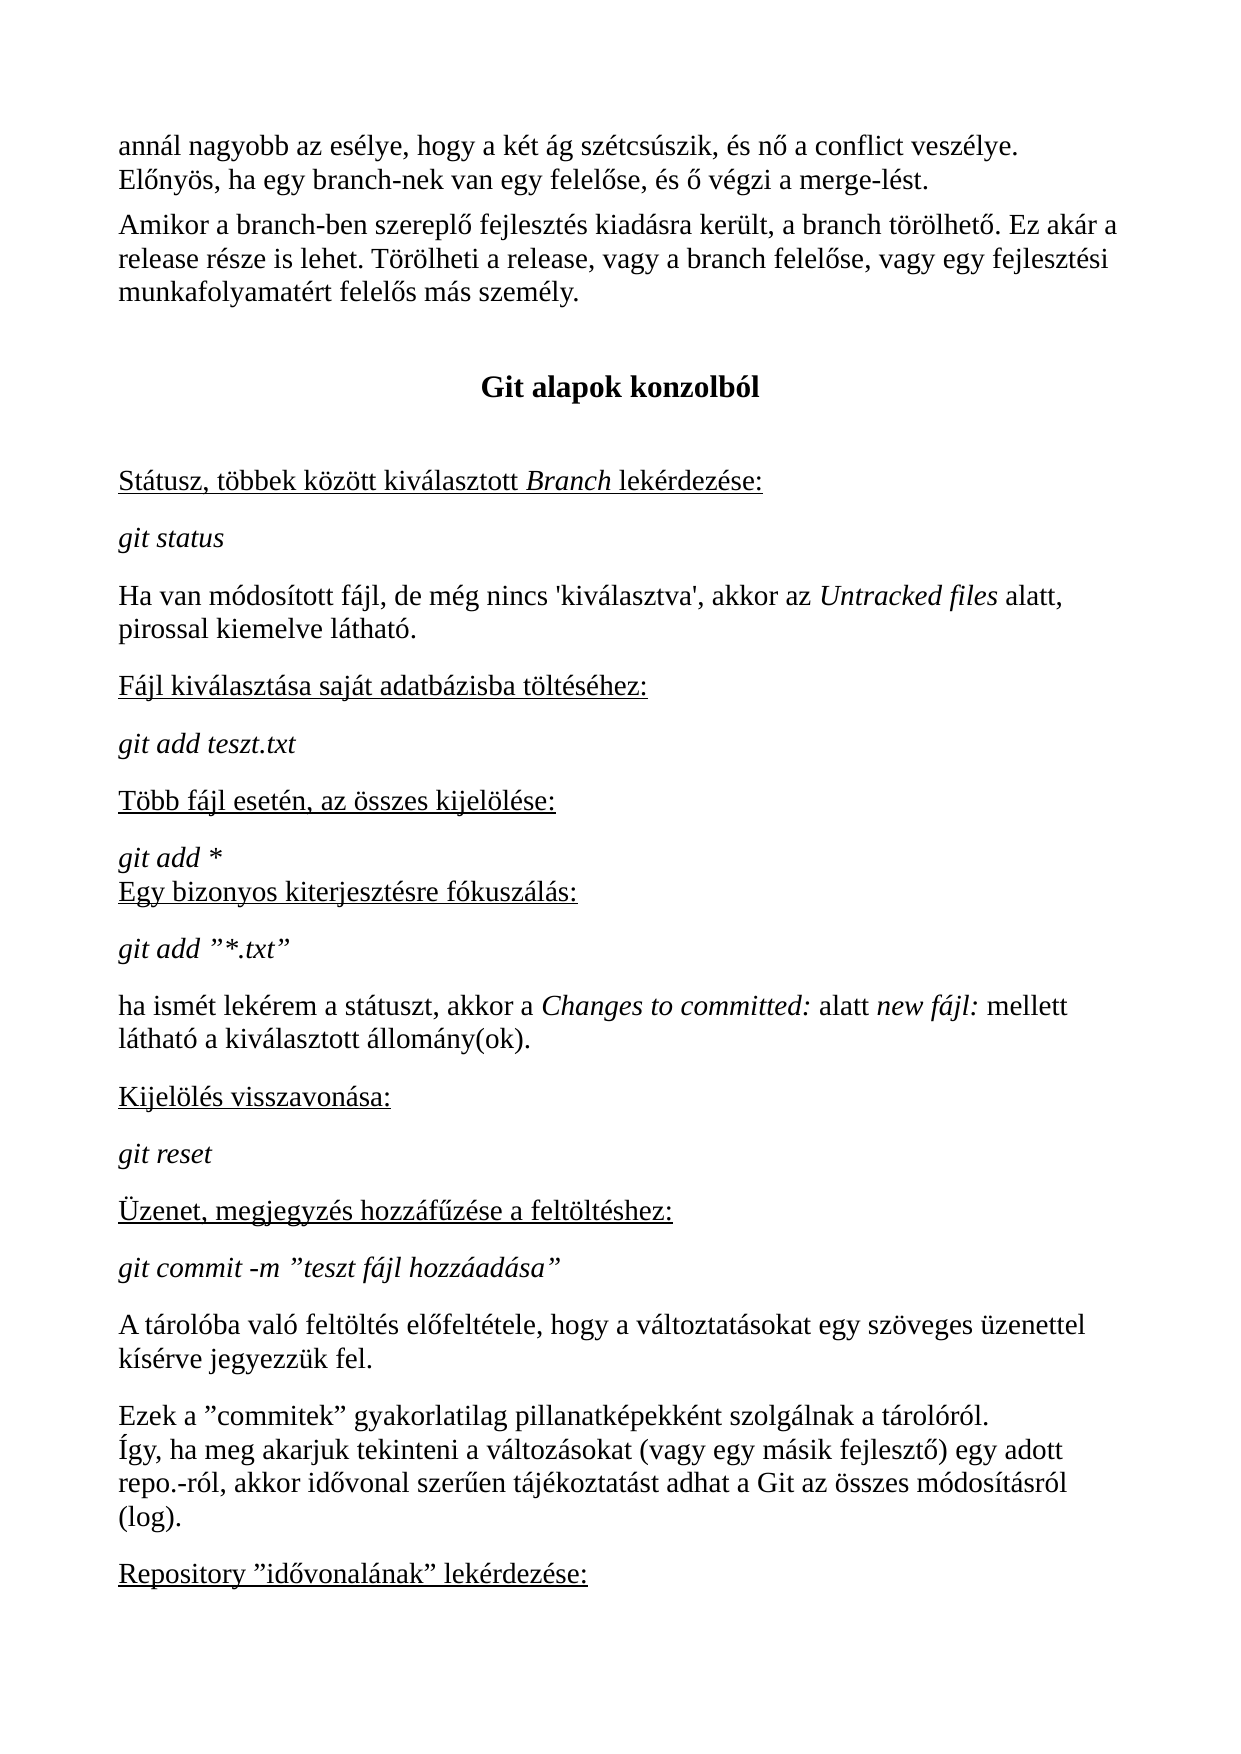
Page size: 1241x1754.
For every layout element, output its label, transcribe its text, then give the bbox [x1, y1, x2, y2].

text Fájl kiválasztása saját adatbázisba töltéséhez: [118, 668, 1122, 702]
text Üzenet, megjegyzés hozzáfűzése a feltöltéshez: [118, 1193, 1122, 1227]
text Kijelölés visszavonása: [118, 1079, 1122, 1112]
text git commit -m ”teszt fájl hozzáadása” [118, 1250, 1122, 1284]
text git add teszt.txt [118, 726, 1122, 759]
text Amikor a branch-ben szereplő fejlesztés kiadásra került, a branch törölhető. Ez akár a release része is lehet. Törölheti a release, vagy a branch felelőse, vagy egy fejlesztési munkafolyamatért felelős más személy. [118, 207, 1122, 308]
text ha ismét lekérem a státuszt, akkor a Changes to committed: alatt new fájl: mellett látható a kiválasztott állomány(ok). [118, 988, 1122, 1055]
text Repository ”idővonalának” lekérdezése: [118, 1556, 1122, 1589]
text git add * Egy bizonyos kiterjesztésre fókuszálás: [118, 840, 1122, 907]
text annál nagyobb az esélye, hogy a két ág szétcsúszik, és nő a conflict veszélye. Előnyös, ha egy branch-nek van egy felelőse, és ő végzi a merge-lést. [118, 128, 1122, 196]
text Git alapok konzolból [118, 368, 1122, 404]
text A tárolóba való feltöltés előfeltétele, hogy a változtatásokat egy szöveges üzenettel kísérve jegyezzük fel. [118, 1307, 1122, 1374]
text git status [118, 521, 1122, 554]
text Ezek a ”commitek” gyakorlatilag pillanatképekként szolgálnak a tárolóról. Így, ha meg akarjuk tekinteni a változásokat (vagy egy másik fejlesztő) egy adott repo.-ról, akkor idővonal szerűen tájékoztatást adhat a Git az összes módosításról (log). [118, 1398, 1122, 1532]
text Ha van módosított fájl, de még nincs 'kiválasztva', akkor az Untracked files alatt, pirossal kiemelve látható. [118, 578, 1122, 645]
text Státusz, többek között kiválasztott Branch lekérdezése: [118, 463, 1122, 497]
text git reset [118, 1136, 1122, 1169]
text git add ”*.txt” [118, 931, 1122, 964]
text Több fájl esetén, az összes kijelölése: [118, 783, 1122, 816]
